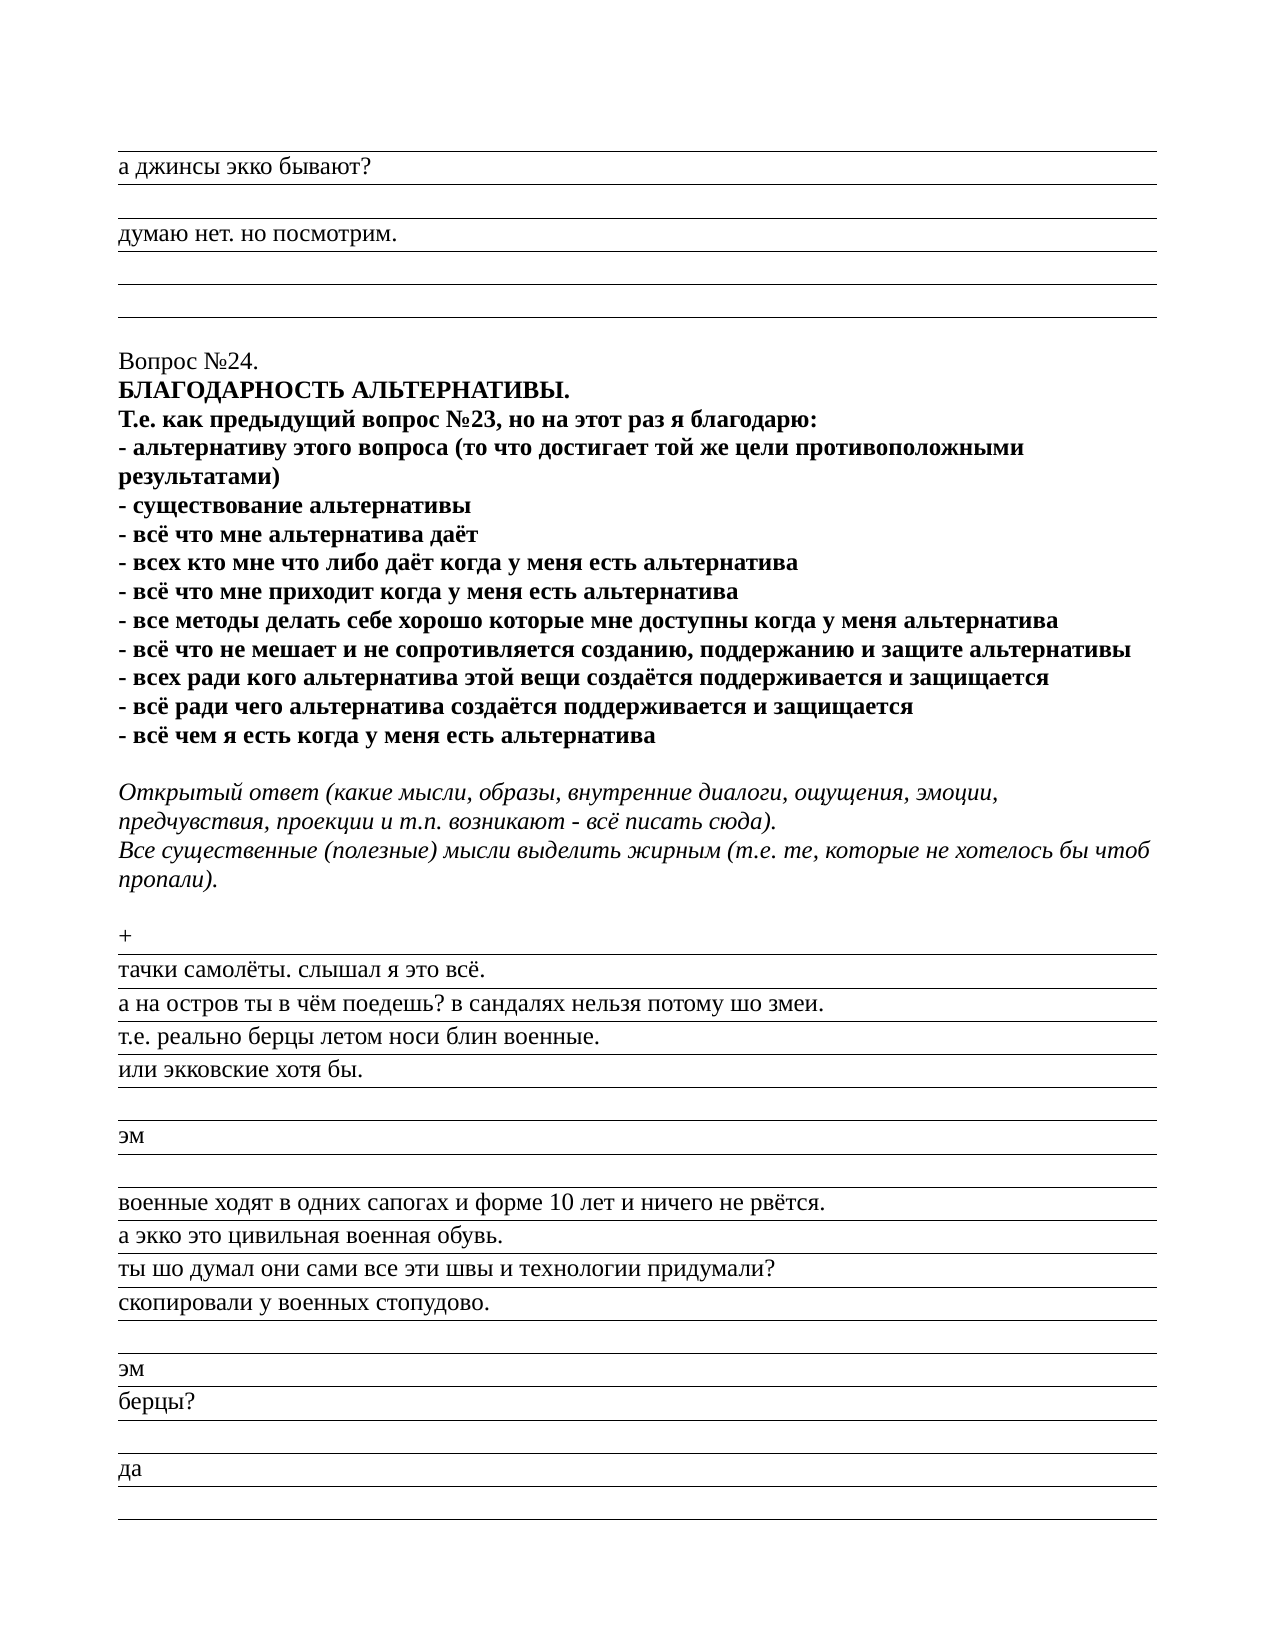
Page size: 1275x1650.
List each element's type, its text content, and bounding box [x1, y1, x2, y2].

text или экковские хотя бы. [118, 1055, 1157, 1087]
text - всё ради чего альтернатива создаётся поддерживается и защищается [118, 691, 1157, 720]
text эм [118, 1354, 1157, 1386]
text а джинсы экко бывают? [118, 152, 1157, 184]
text - всё чем я есть когда у меня есть альтернатива [118, 720, 1157, 749]
text - всё что не мешает и не сопротивляется созданию, поддержанию и защите альтернативы [118, 634, 1157, 662]
text - всё что мне альтернатива даёт [118, 519, 1157, 547]
text эм [118, 1121, 1157, 1154]
text - существование альтернативы [118, 490, 1157, 519]
text + [118, 921, 1157, 954]
text Все существенные (полезные) мысли выделить жирным (т.е. те, которые не хотелось бы чтоб пропали). [118, 835, 1157, 892]
text БЛАГОДАРНОСТЬ АЛЬТЕРНАТИВЫ. [118, 375, 1157, 404]
text Т.е. как предыдущий вопрос №23, но на этот раз я благодарю: [118, 404, 1157, 432]
text Вопрос №24. [118, 346, 1157, 375]
text тачки самолёты. слышал я это всё. [118, 955, 1157, 988]
text а на остров ты в чём поедешь? в сандалях нельзя потому шо змеи. [118, 989, 1157, 1021]
text - всех ради кого альтернатива этой вещи создаётся поддерживается и защищается [118, 662, 1157, 691]
text Открытый ответ (какие мысли, образы, внутренние диалоги, ощущения, эмоции, предчувствия, проекции и т.п. возникают - всё писать сюда). [118, 777, 1157, 835]
text думаю нет. но посмотрим. [118, 219, 1157, 251]
text а экко это цивильная военная обувь. [118, 1221, 1157, 1253]
text - все методы делать себе хорошо которые мне доступны когда у меня альтернатива [118, 605, 1157, 634]
text ты шо думал они сами все эти швы и технологии придумали? [118, 1254, 1157, 1287]
text - всё что мне приходит когда у меня есть альтернатива [118, 576, 1157, 605]
text - всех кто мне что либо даёт когда у меня есть альтернатива [118, 547, 1157, 576]
text т.е. реально берцы летом носи блин военные. [118, 1022, 1157, 1054]
text скопировали у военных стопудово. [118, 1288, 1157, 1320]
text берцы? [118, 1387, 1157, 1420]
text военные ходят в одних сапогах и форме 10 лет и ничего не рвётся. [118, 1188, 1157, 1220]
text да [118, 1454, 1157, 1486]
text - альтернативу этого вопроса (то что достигает той же цели противоположными результатами) [118, 432, 1157, 490]
